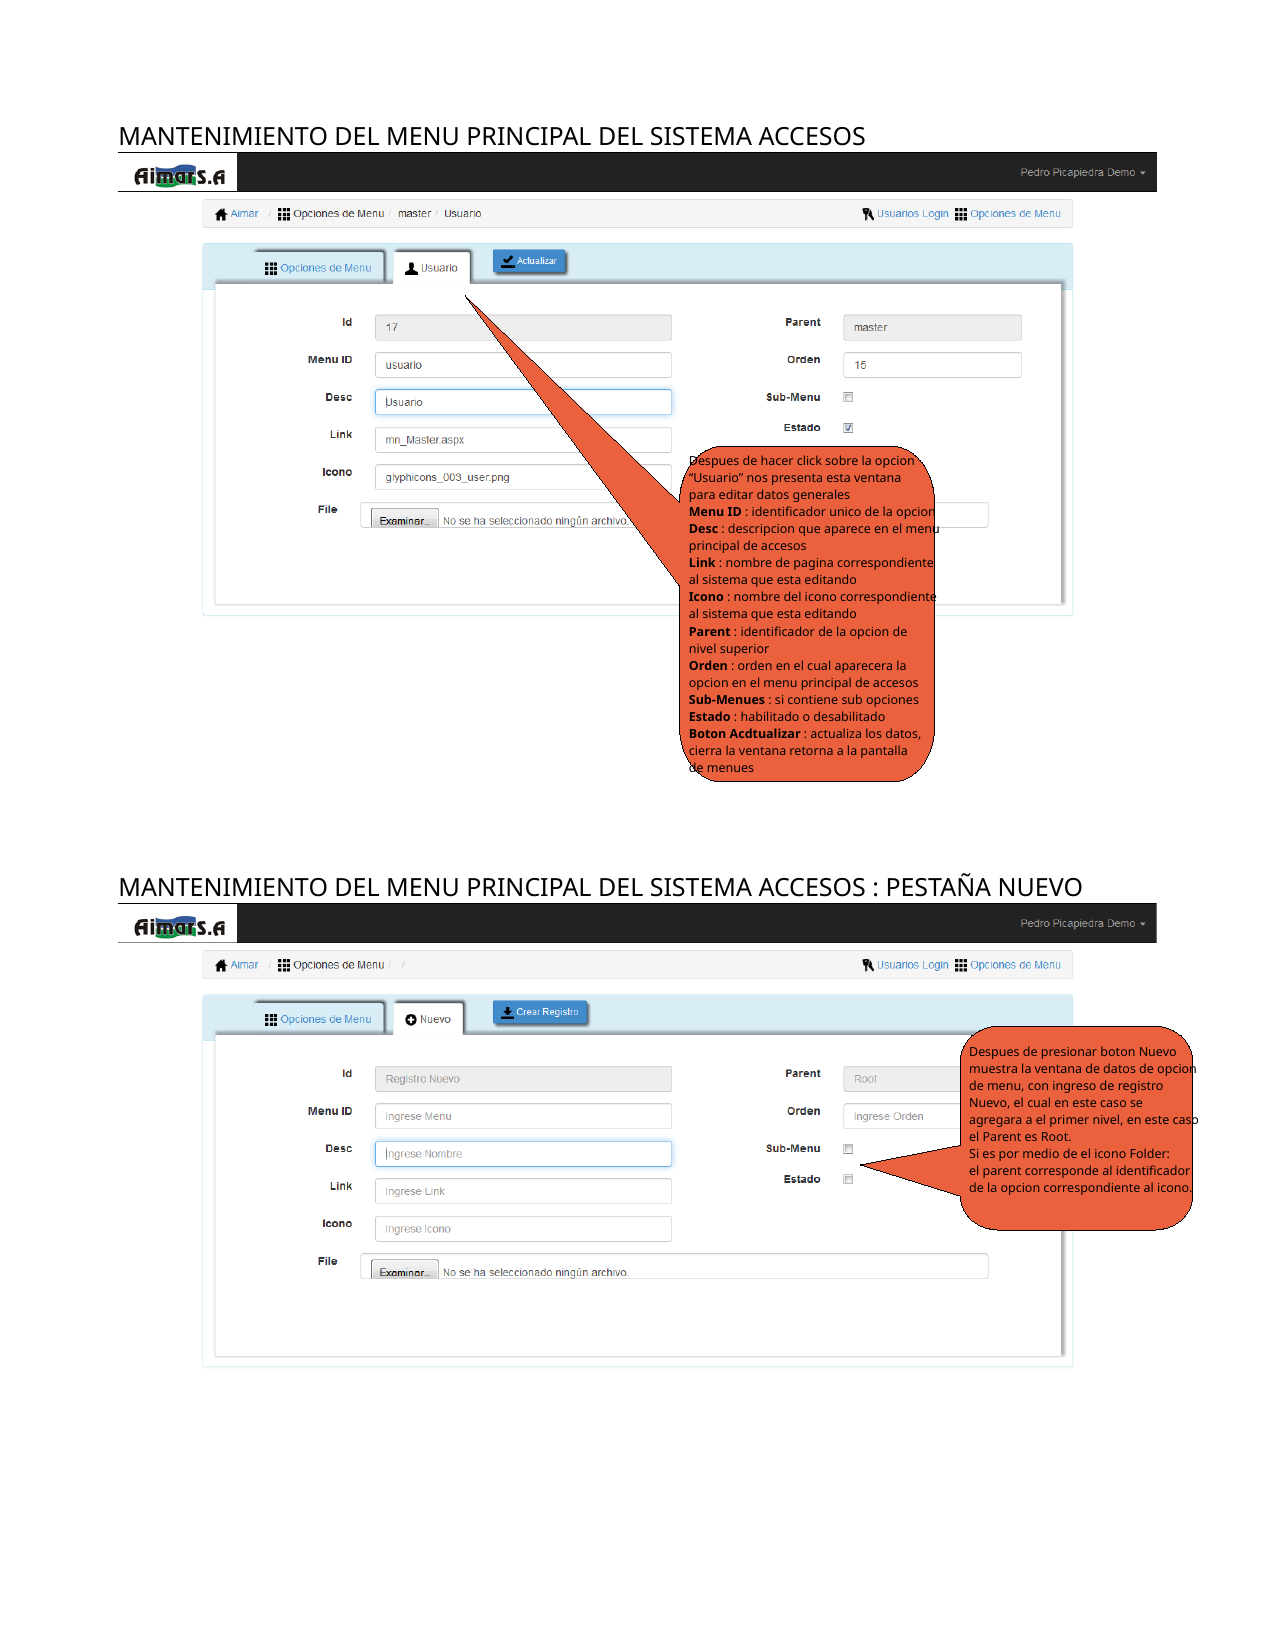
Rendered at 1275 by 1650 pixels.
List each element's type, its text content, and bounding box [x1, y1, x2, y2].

picture [118, 903, 1157, 1491]
text MANTENIMIENTO DEL MENU PRINCIPAL DEL SISTEMA ACCESOS [118, 118, 1157, 152]
picture [118, 152, 1157, 739]
text MANTENIMIENTO DEL MENU PRINCIPAL DEL SISTEMA ACCESOS : PESTAÑA NUEVO [118, 870, 1157, 903]
